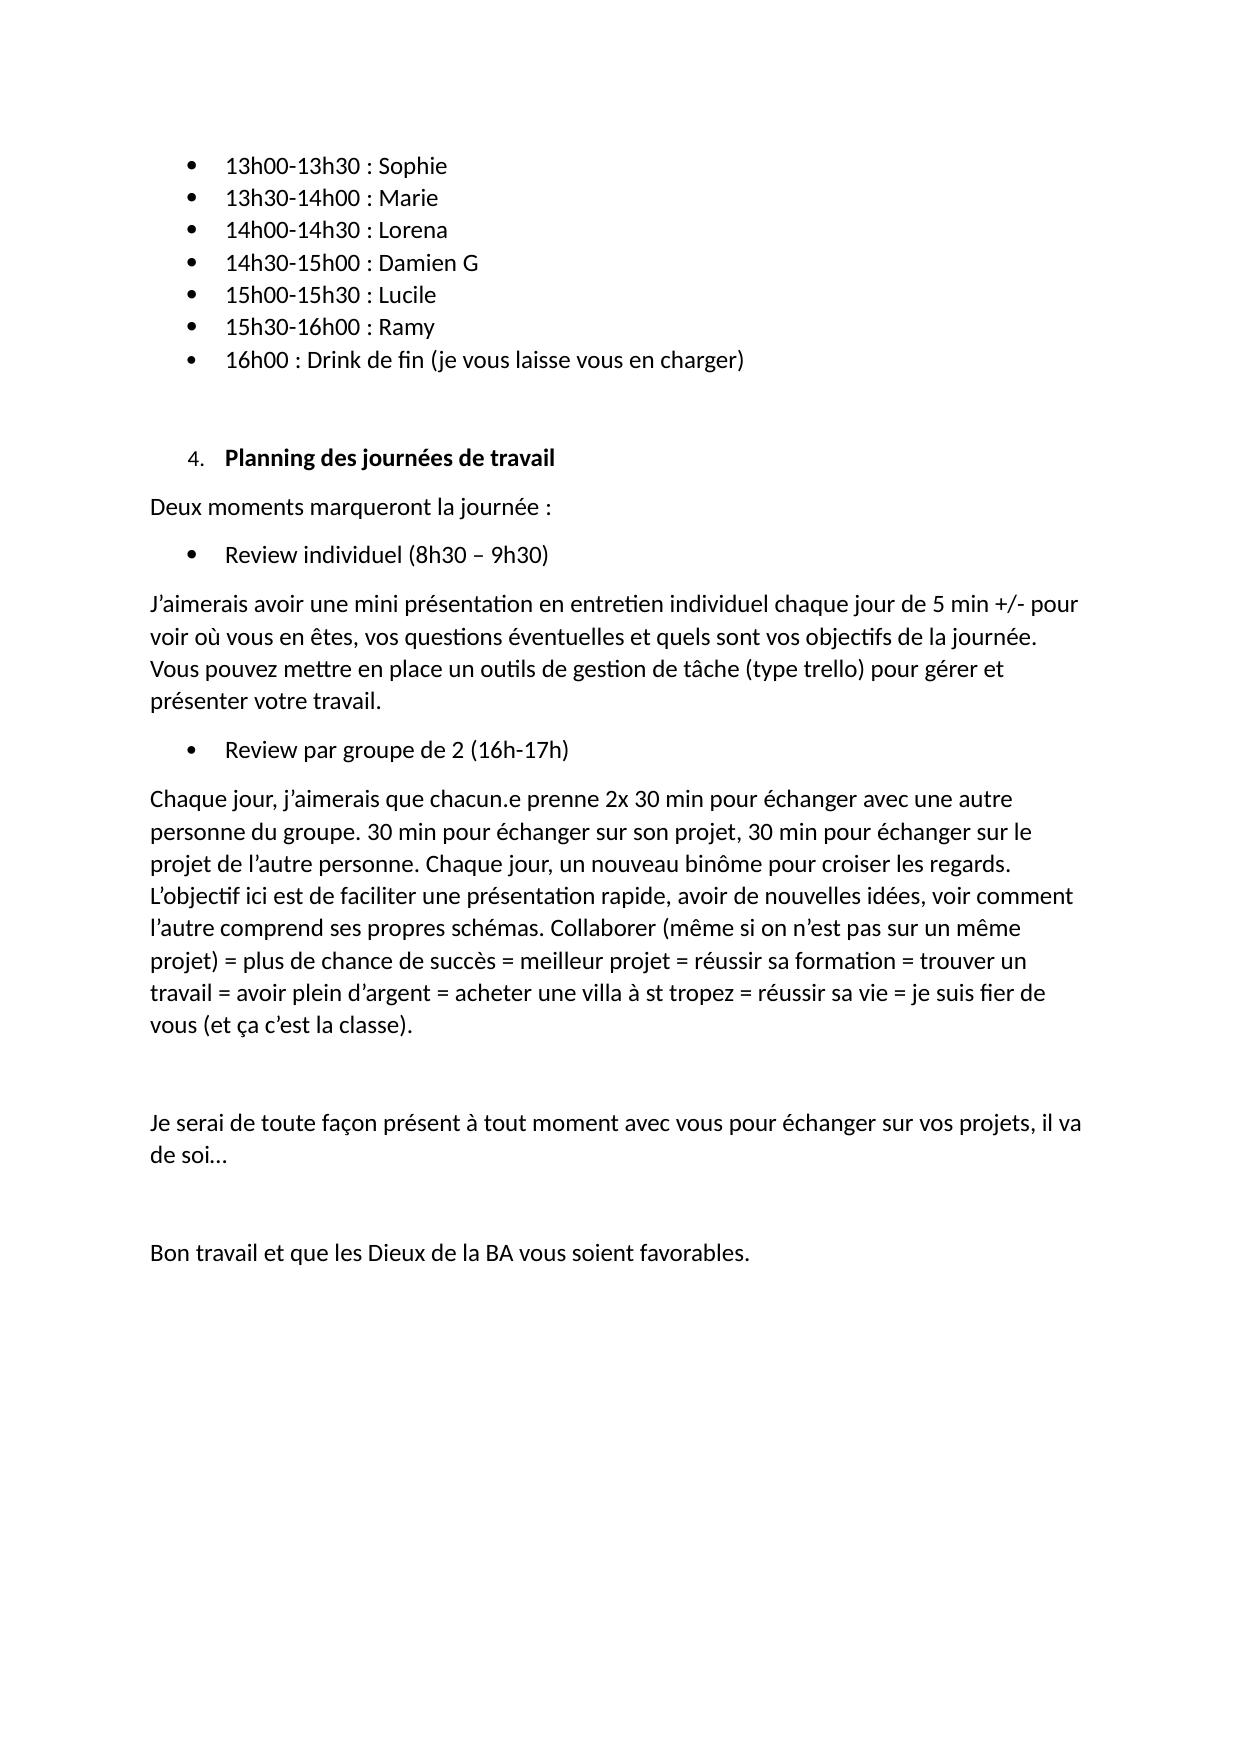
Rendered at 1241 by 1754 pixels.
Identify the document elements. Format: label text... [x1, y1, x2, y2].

text Je serai de toute façon présent à tout moment avec vous pour échanger sur vos projets, il va de soi… [150, 1107, 1090, 1170]
list 13h00-13h30 : Sophie [187, 150, 1090, 181]
text J’aimerais avoir une mini présentation en entretien individuel chaque jour de 5 min +/- pour voir où vous en êtes, vos questions éventuelles et quels sont vos objectifs de la journée. Vous pouvez mettre en place un outils de gestion de tâche (type trello) pour gérer et présenter votre travail. [150, 588, 1090, 716]
list Planning des journées de travail [187, 442, 1090, 472]
text Bon travail et que les Dieux de la BA vous soient favorables. [150, 1237, 1090, 1268]
list 13h30-14h00 : Marie [187, 182, 1090, 213]
list 14h00-14h30 : Lorena [187, 214, 1090, 245]
list Review par groupe de 2 (16h-17h) [187, 734, 1090, 765]
list 15h00-15h30 : Lucile [187, 279, 1090, 310]
list 15h30-16h00 : Ramy [187, 311, 1090, 342]
list 14h30-15h00 : Damien G [187, 247, 1090, 277]
list Review individuel (8h30 – 9h30) [187, 539, 1090, 570]
list 16h00 : Drink de fin (je vous laisse vous en charger) [187, 344, 1090, 374]
text Chaque jour, j’aimerais que chacun.e prenne 2x 30 min pour échanger avec une autre personne du groupe. 30 min pour échanger sur son projet, 30 min pour échanger sur le projet de l’autre personne. Chaque jour, un nouveau binôme pour croiser les regards. L’objectif ici est de faciliter une présentation rapide, avoir de nouvelles idées, voir comment l’autre comprend ses propres schémas. Collaborer (même si on n’est pas sur un même projet) = plus de chance de succès = meilleur projet = réussir sa formation = trouver un travail = avoir plein d’argent = acheter une villa à st tropez = réussir sa vie = je suis fier de vous (et ça c’est la classe). [150, 783, 1090, 1040]
text Deux moments marqueront la journée : [150, 491, 1090, 521]
